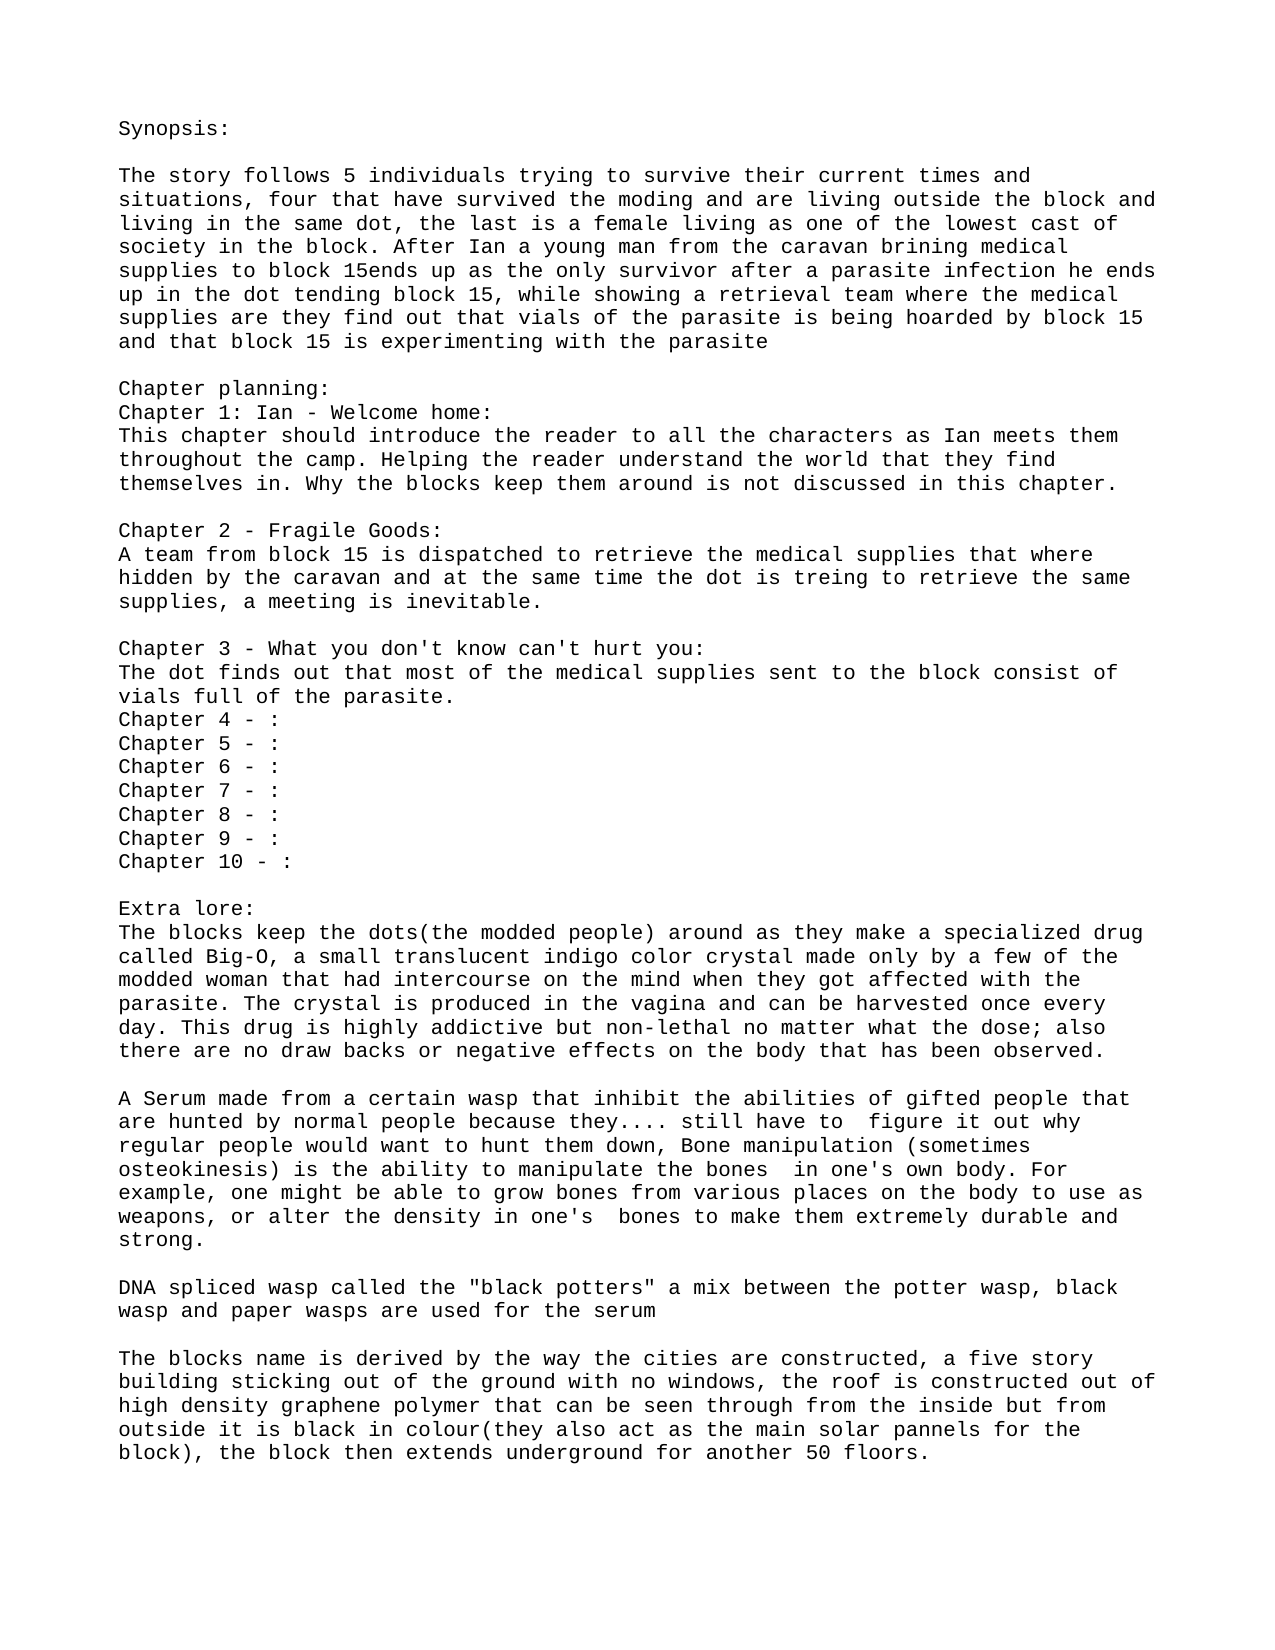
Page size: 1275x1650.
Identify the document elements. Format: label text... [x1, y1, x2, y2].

text DNA spliced wasp called the "black potters" a mix between the potter wasp, black wasp and paper wasps are used for the serum [118, 1277, 1157, 1324]
text Synopsis: [118, 118, 1157, 142]
text Chapter 6 - : [118, 757, 1157, 780]
text A Serum made from a certain wasp that inhibit the abilities of gifted people that are hunted by normal people because they.... still have to figure it out why regular people would want to hunt them down, Bone manipulation (sometimes osteokinesis) is the ability to manipulate the bones in one's own body. For example, one might be able to grow bones from various places on the body to use as weapons, or alter the density in one's bones to make them extremely durable and strong. [118, 1088, 1157, 1253]
text The blocks name is derived by the way the cities are constructed, a five story building sticking out of the ground with no windows, the roof is constructed out of high density graphene polymer that can be seen through from the inside but from outside it is black in colour(they also act as the main solar pannels for the block), the block then extends underground for another 50 floors. [118, 1348, 1157, 1466]
text The blocks keep the dots(the modded people) around as they make a specialized drug called Big-O, a small translucent indigo color crystal made only by a few of the modded woman that had intercourse on the mind when they got affected with the parasite. The crystal is produced in the vagina and can be harvested once every day. This drug is highly addictive but non-lethal no matter what the dose; also there are no draw backs or negative effects on the body that has been observed. [118, 922, 1157, 1064]
text The story follows 5 individuals trying to survive their current times and situations, four that have survived the moding and are living outside the block and living in the same dot, the last is a female living as one of the lowest cast of society in the block. After Ian a young man from the caravan brining medical supplies to block 15ends up as the only survivor after a parasite infection he ends up in the dot tending block 15, while showing a retrieval team where the medical supplies are they find out that vials of the parasite is being hoarded by block 15 and that block 15 is experimenting with the parasite [118, 165, 1157, 354]
text Chapter planning: [118, 378, 1157, 402]
text Chapter 9 - : [118, 827, 1157, 851]
text Chapter 2 - Fragile Goods: [118, 520, 1157, 544]
text The dot finds out that most of the medical supplies sent to the block consist of vials full of the parasite. [118, 662, 1157, 709]
text Chapter 4 - : [118, 709, 1157, 733]
text Extra lore: [118, 898, 1157, 922]
text Chapter 10 - : [118, 851, 1157, 875]
text Chapter 1: Ian - Welcome home: [118, 402, 1157, 426]
text Chapter 8 - : [118, 804, 1157, 827]
text Chapter 3 - What you don't know can't hurt you: [118, 638, 1157, 662]
text A team from block 15 is dispatched to retrieve the medical supplies that where hidden by the caravan and at the same time the dot is treing to retrieve the same supplies, a meeting is inevitable. [118, 544, 1157, 615]
text Chapter 7 - : [118, 780, 1157, 804]
text Chapter 5 - : [118, 733, 1157, 757]
text This chapter should introduce the reader to all the characters as Ian meets them throughout the camp. Helping the reader understand the world that they find themselves in. Why the blocks keep them around is not discussed in this chapter. [118, 426, 1157, 496]
